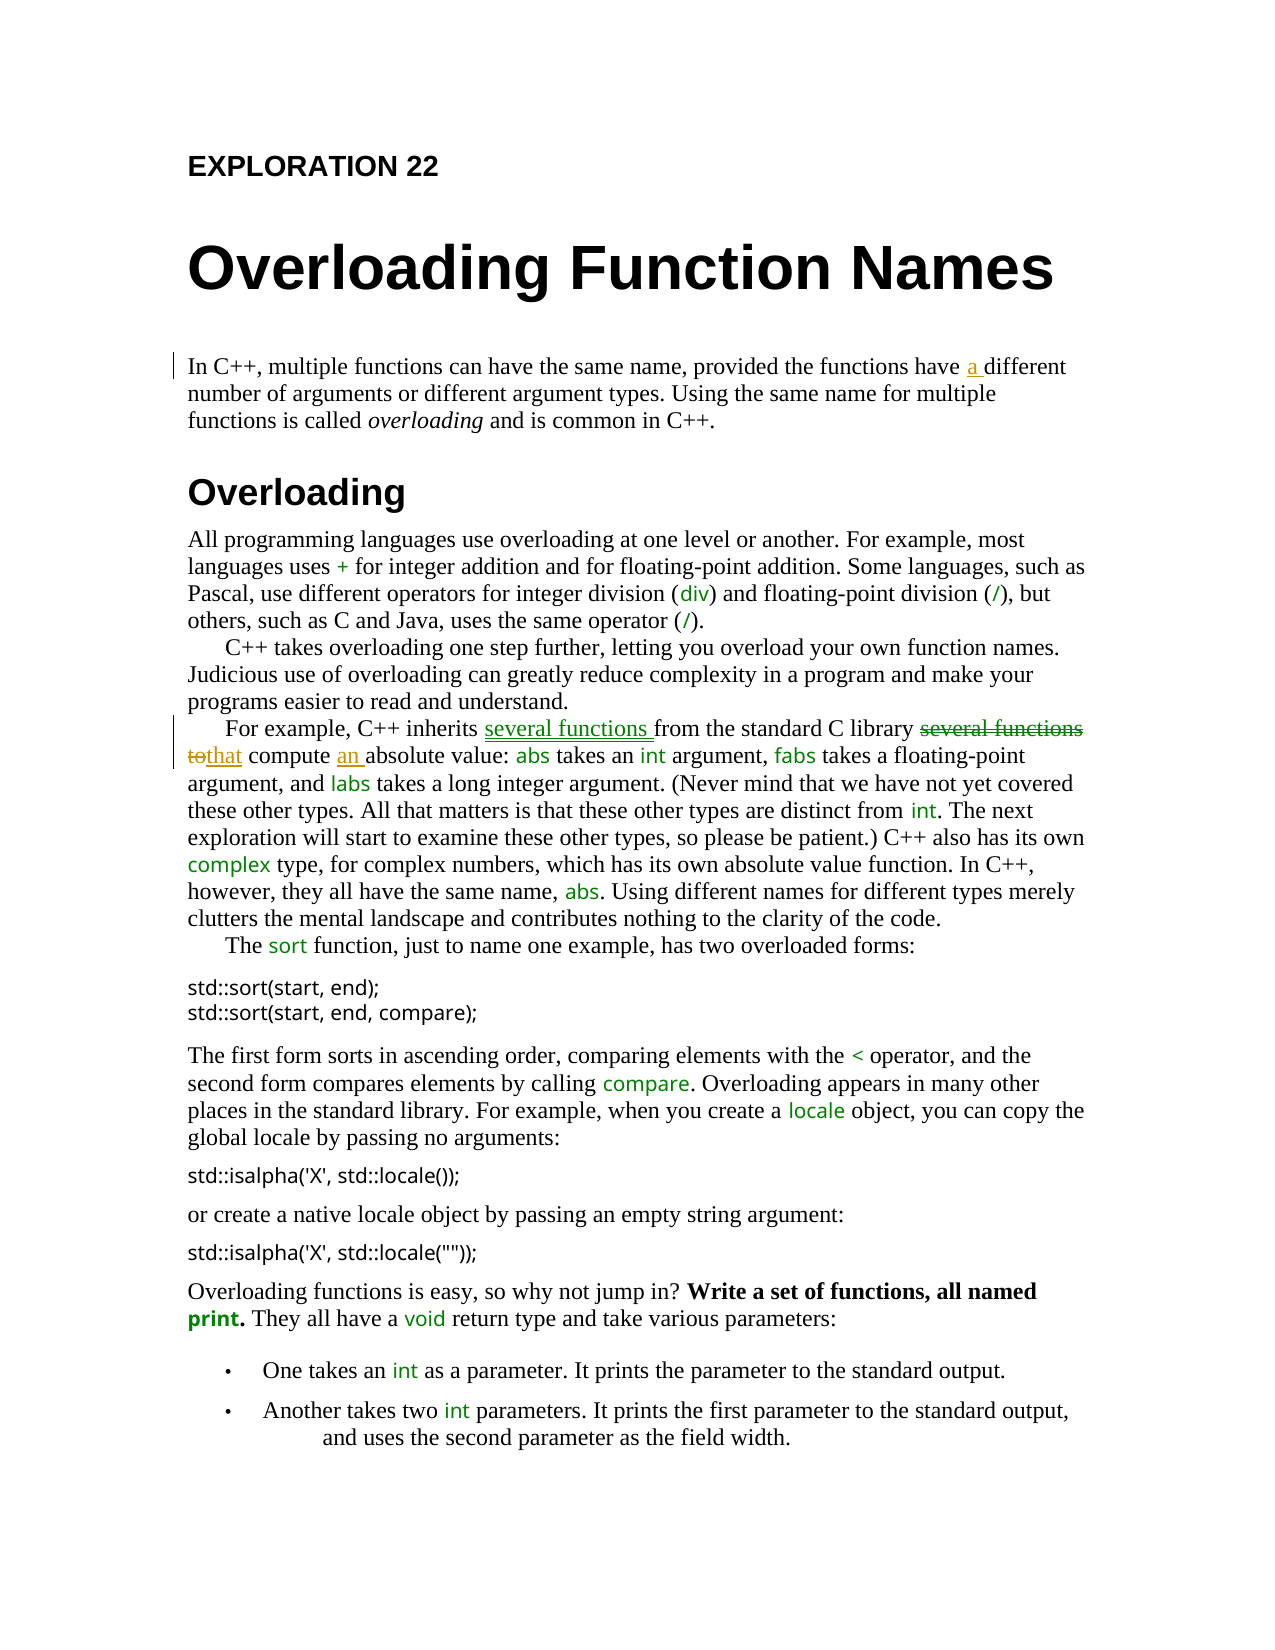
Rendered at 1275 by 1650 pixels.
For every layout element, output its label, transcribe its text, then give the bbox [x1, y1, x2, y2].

text std::sort(start, end, compare); [187, 1001, 1072, 1026]
text The first form sorts in ascending order, comparing elements with the < operator, and the second form compares elements by calling compare. Overloading appears in many other places in the standard library. For example, when you create a locale object, you can copy the global locale by passing no arguments: [187, 1042, 1087, 1151]
text All programming languages use overloading at one level or another. For example, most languages uses + for integer addition and for floating-point addition. Some languages, such as Pascal, use different operators for integer division (div) and floating-point division (/), but others, such as C and Java, uses the same operator (/). [187, 526, 1087, 634]
text Overloading functions is easy, so why not jump in? Write a set of functions, all named print. They all have a void return type and take various parameters: [187, 1278, 1087, 1332]
text std::isalpha('X', std::locale()); [187, 1163, 1072, 1188]
list One takes an int as a parameter. It prints the parameter to the standard output. [225, 1357, 1087, 1384]
text C++ takes overloading one step further, letting you overload your own function names. Judicious use of overloading can greatly reduce complexity in a program and make your programs easier to read and understand. [187, 634, 1087, 715]
text The sort function, just to name one example, has two overloaded forms: [187, 932, 1087, 959]
text Exploration 22 [187, 150, 1087, 183]
text std::sort(start, end); [187, 976, 1072, 1001]
text or create a native locale object by passing an empty string argument: [187, 1201, 1087, 1228]
title Overloading Function Names [187, 233, 1087, 302]
subtitle Overloading [187, 471, 1087, 513]
text For example, C++ inherits several functions from the standard C library that compute an absolute value: abs takes an int argument, fabs takes a floating-point argument, and labs takes a long integer argument. (Never mind that we have not yet covered these other types. All that matters is that these other types are distinct from int. The next exploration will start to examine these other types, so please be patient.) C++ also has its own complex type, for complex numbers, which has its own absolute value function. In C++, however, they all have the same name, abs. Using different names for different types merely clutters the mental landscape and contributes nothing to the clarity of the code. [187, 715, 1087, 932]
list Another takes two int parameters. It prints the first parameter to the standard output, and uses the second parameter as the field width. [225, 1396, 1087, 1451]
text In C++, multiple functions can have the same name, provided the functions have a different number of arguments or different argument types. Using the same name for multiple functions is called overloading and is common in C++. [187, 352, 1087, 434]
text std::isalpha('X', std::locale("")); [187, 1240, 1072, 1265]
